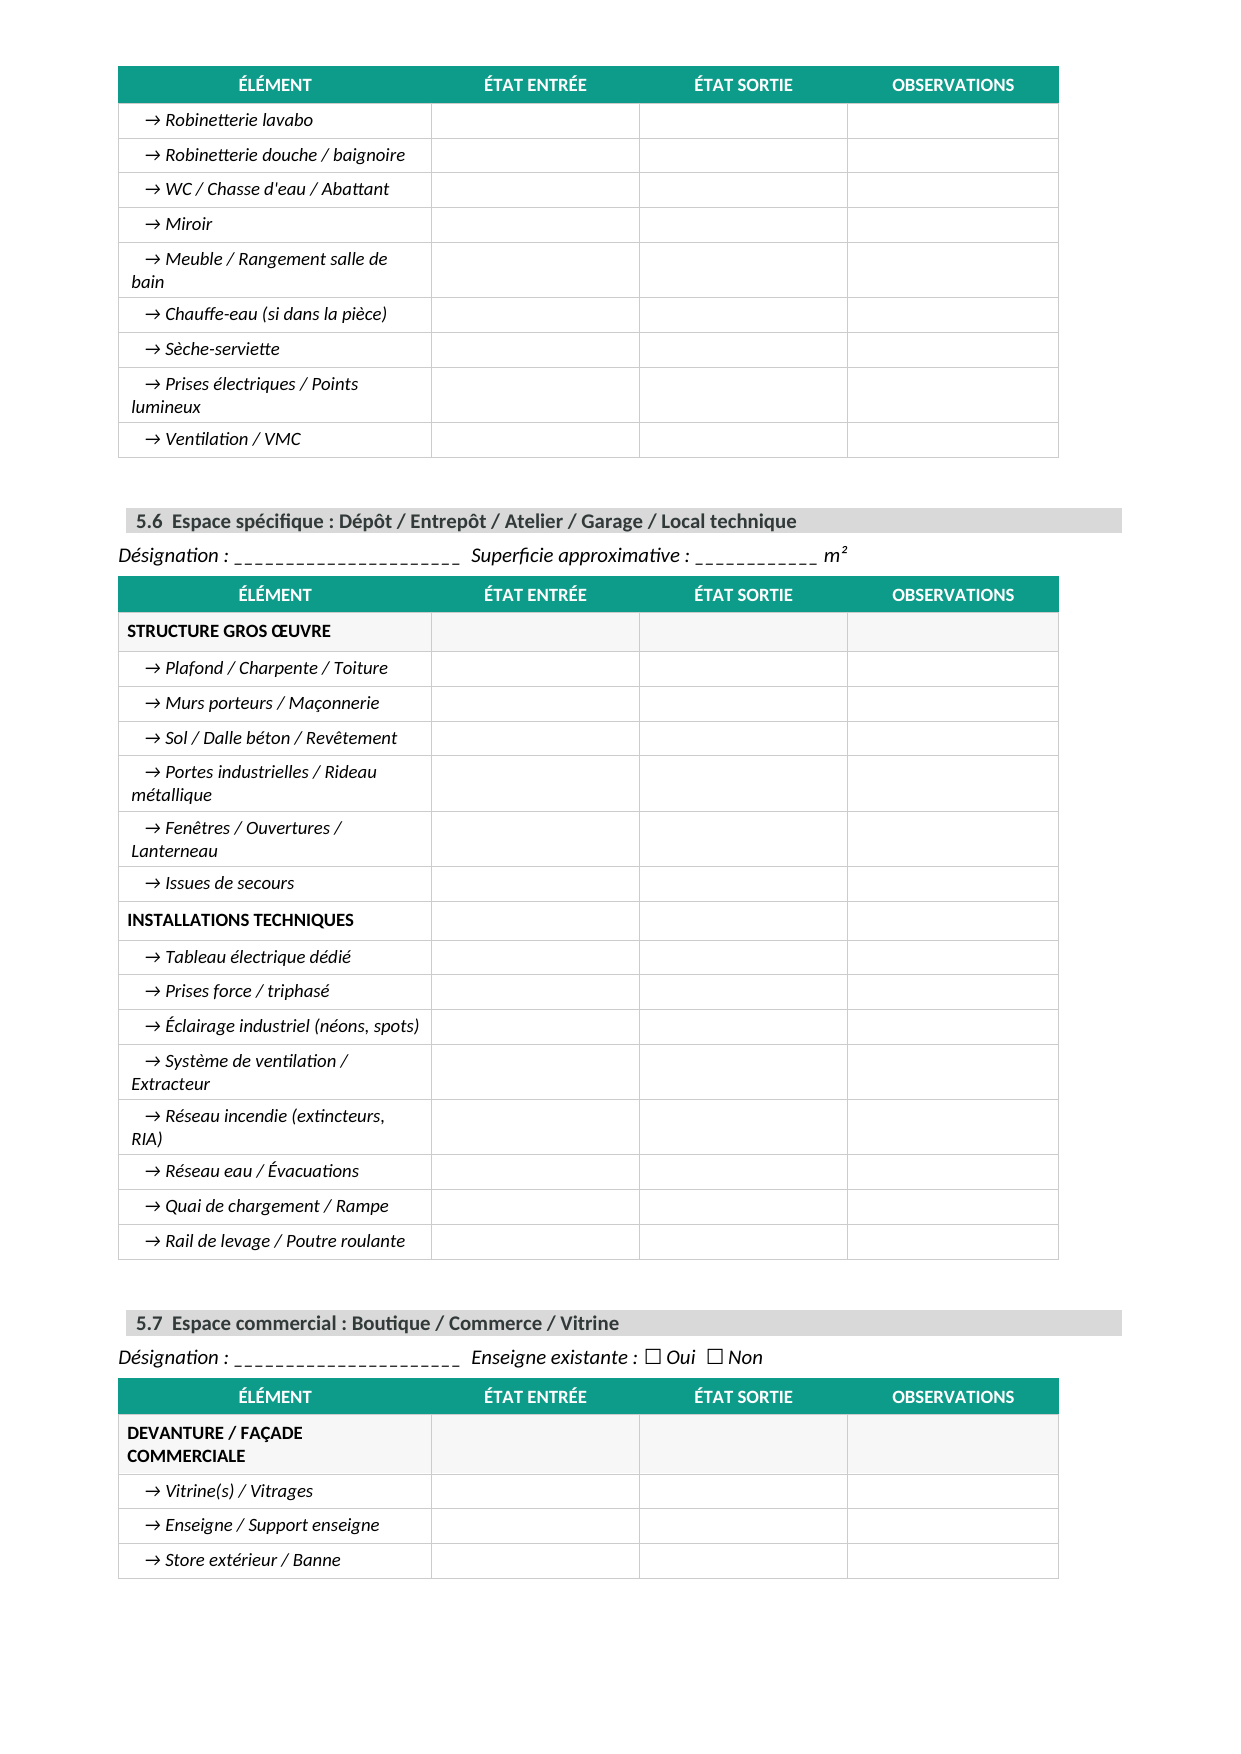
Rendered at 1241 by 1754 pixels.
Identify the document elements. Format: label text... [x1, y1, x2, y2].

table_cell [848, 975, 1058, 1009]
table_cell → Portes industrielles / Rideau métallique [119, 756, 431, 811]
table_cell INSTALLATIONS TECHNIQUES [119, 902, 431, 939]
table_cell [432, 1225, 639, 1259]
table_cell [432, 902, 639, 939]
table_cell [640, 1100, 847, 1154]
table_cell → Murs porteurs / Maçonnerie [119, 687, 431, 721]
table_cell → Sèche-serviette [119, 333, 431, 367]
table_cell [432, 1155, 639, 1189]
table_cell [640, 139, 847, 172]
table_cell → Meuble / Rangement salle de bain [119, 243, 431, 297]
table_cell [640, 368, 847, 422]
table_header ÉLÉMENT [119, 67, 431, 103]
table_cell [432, 1100, 639, 1154]
table_cell [640, 173, 847, 207]
table_cell [848, 652, 1058, 686]
table_cell [640, 208, 847, 242]
table_cell → Sol / Dalle béton / Revêtement [119, 722, 431, 755]
table_cell [640, 1509, 847, 1543]
table_cell [432, 1415, 639, 1473]
table_cell [432, 941, 639, 974]
table_cell [432, 687, 639, 721]
text Désignation : ______________________ Enseigne existante : ☐ Oui ☐ Non [118, 1344, 1122, 1369]
table_cell [432, 1190, 639, 1224]
table_cell → Issues de secours [119, 867, 431, 901]
table_header ÉTAT ENTRÉE [432, 1379, 639, 1414]
table_cell [640, 1010, 847, 1044]
table_cell [640, 975, 847, 1009]
table_cell [640, 333, 847, 367]
table_cell → Miroir [119, 208, 431, 242]
table_cell [848, 298, 1058, 332]
table_cell [848, 368, 1058, 422]
table_cell → Plafond / Charpente / Toiture [119, 652, 431, 686]
table_header ÉTAT ENTRÉE [432, 67, 639, 103]
table_cell [848, 1100, 1058, 1154]
table_cell [640, 1225, 847, 1259]
table_cell [640, 722, 847, 755]
table_cell [640, 652, 847, 686]
table_cell [640, 613, 847, 651]
table_cell → Prises électriques / Points lumineux [119, 368, 431, 422]
table_cell → Rail de levage / Poutre roulante [119, 1225, 431, 1259]
table_cell [848, 1475, 1058, 1508]
table_cell → Chauffe-eau (si dans la pièce) [119, 298, 431, 332]
table_cell [848, 687, 1058, 721]
table_cell [640, 902, 847, 939]
table_cell [432, 1045, 639, 1099]
table_cell [432, 1475, 639, 1508]
table_cell [432, 867, 639, 901]
table_cell → Store extérieur / Banne [119, 1544, 431, 1578]
table_header ÉLÉMENT [119, 577, 431, 612]
text 5.7 Espace commercial : Boutique / Commerce / Vitrine [126, 1310, 1122, 1336]
table_cell [848, 722, 1058, 755]
table_cell [640, 941, 847, 974]
table_header OBSERVATIONS [848, 67, 1058, 103]
table_cell [848, 1544, 1058, 1578]
table_cell [640, 1415, 847, 1473]
table_cell [640, 243, 847, 297]
table_cell [848, 867, 1058, 901]
text Désignation : ______________________ Superficie approximative : ____________ m² [118, 542, 1122, 567]
table_cell [848, 243, 1058, 297]
table_cell [640, 423, 847, 457]
table_cell [848, 941, 1058, 974]
table_cell [432, 333, 639, 367]
table_header OBSERVATIONS [848, 1379, 1058, 1414]
table_cell → Éclairage industriel (néons, spots) [119, 1010, 431, 1044]
table_cell [848, 902, 1058, 939]
table_header ÉTAT SORTIE [640, 577, 847, 612]
table_cell [848, 139, 1058, 172]
table_cell [640, 687, 847, 721]
table_cell [848, 104, 1058, 137]
table_header OBSERVATIONS [848, 577, 1058, 612]
table_cell → Réseau eau / Évacuations [119, 1155, 431, 1189]
table_cell [640, 1045, 847, 1099]
table_cell [432, 139, 639, 172]
table_cell [432, 298, 639, 332]
table_cell [432, 1544, 639, 1578]
table_cell [640, 1190, 847, 1224]
table_cell [848, 1155, 1058, 1189]
table_cell STRUCTURE GROS ŒUVRE [119, 613, 431, 651]
table_cell [432, 756, 639, 811]
table_cell [432, 208, 639, 242]
text 5.6 Espace spécifique : Dépôt / Entrepôt / Atelier / Garage / Local technique [126, 508, 1122, 533]
table_cell → Fenêtres / Ouvertures / Lanterneau [119, 812, 431, 866]
table_cell [640, 1155, 847, 1189]
table_cell [432, 104, 639, 137]
table_cell → Tableau électrique dédié [119, 941, 431, 974]
table_cell [848, 1190, 1058, 1224]
table_cell [432, 1509, 639, 1543]
table_cell [848, 613, 1058, 651]
table_cell [640, 1544, 847, 1578]
table_cell → Réseau incendie (extincteurs, RIA) [119, 1100, 431, 1154]
table_cell [432, 368, 639, 422]
table_cell [848, 208, 1058, 242]
table_cell [432, 243, 639, 297]
table_cell [432, 173, 639, 207]
table_cell [848, 1225, 1058, 1259]
table_cell [640, 298, 847, 332]
table_cell [640, 756, 847, 811]
table_cell [640, 104, 847, 137]
table_cell [848, 756, 1058, 811]
table_cell [848, 1010, 1058, 1044]
table_cell [432, 423, 639, 457]
table_cell [848, 1045, 1058, 1099]
table_cell DEVANTURE / FAÇADE COMMERCIALE [119, 1415, 431, 1473]
table_cell [432, 812, 639, 866]
table_header ÉTAT ENTRÉE [432, 577, 639, 612]
table_cell [640, 812, 847, 866]
table_cell → Ventilation / VMC [119, 423, 431, 457]
table_cell [848, 423, 1058, 457]
table_cell [848, 1509, 1058, 1543]
table_cell [432, 652, 639, 686]
table_cell [640, 1475, 847, 1508]
table_cell [432, 1010, 639, 1044]
table_cell [640, 867, 847, 901]
table_cell → Quai de chargement / Rampe [119, 1190, 431, 1224]
table_header ÉLÉMENT [119, 1379, 431, 1414]
table_cell → Vitrine(s) / Vitrages [119, 1475, 431, 1508]
table_cell [432, 722, 639, 755]
table_cell [848, 1415, 1058, 1473]
table_cell [432, 613, 639, 651]
table_header ÉTAT SORTIE [640, 67, 847, 103]
table_cell → WC / Chasse d'eau / Abattant [119, 173, 431, 207]
table_cell → Enseigne / Support enseigne [119, 1509, 431, 1543]
table_cell [848, 812, 1058, 866]
table_cell → Robinetterie douche / baignoire [119, 139, 431, 172]
table_header ÉTAT SORTIE [640, 1379, 847, 1414]
table_cell → Robinetterie lavabo [119, 104, 431, 137]
table_cell [432, 975, 639, 1009]
table_cell → Système de ventilation / Extracteur [119, 1045, 431, 1099]
table_cell [848, 333, 1058, 367]
table_cell → Prises force / triphasé [119, 975, 431, 1009]
table_cell [848, 173, 1058, 207]
